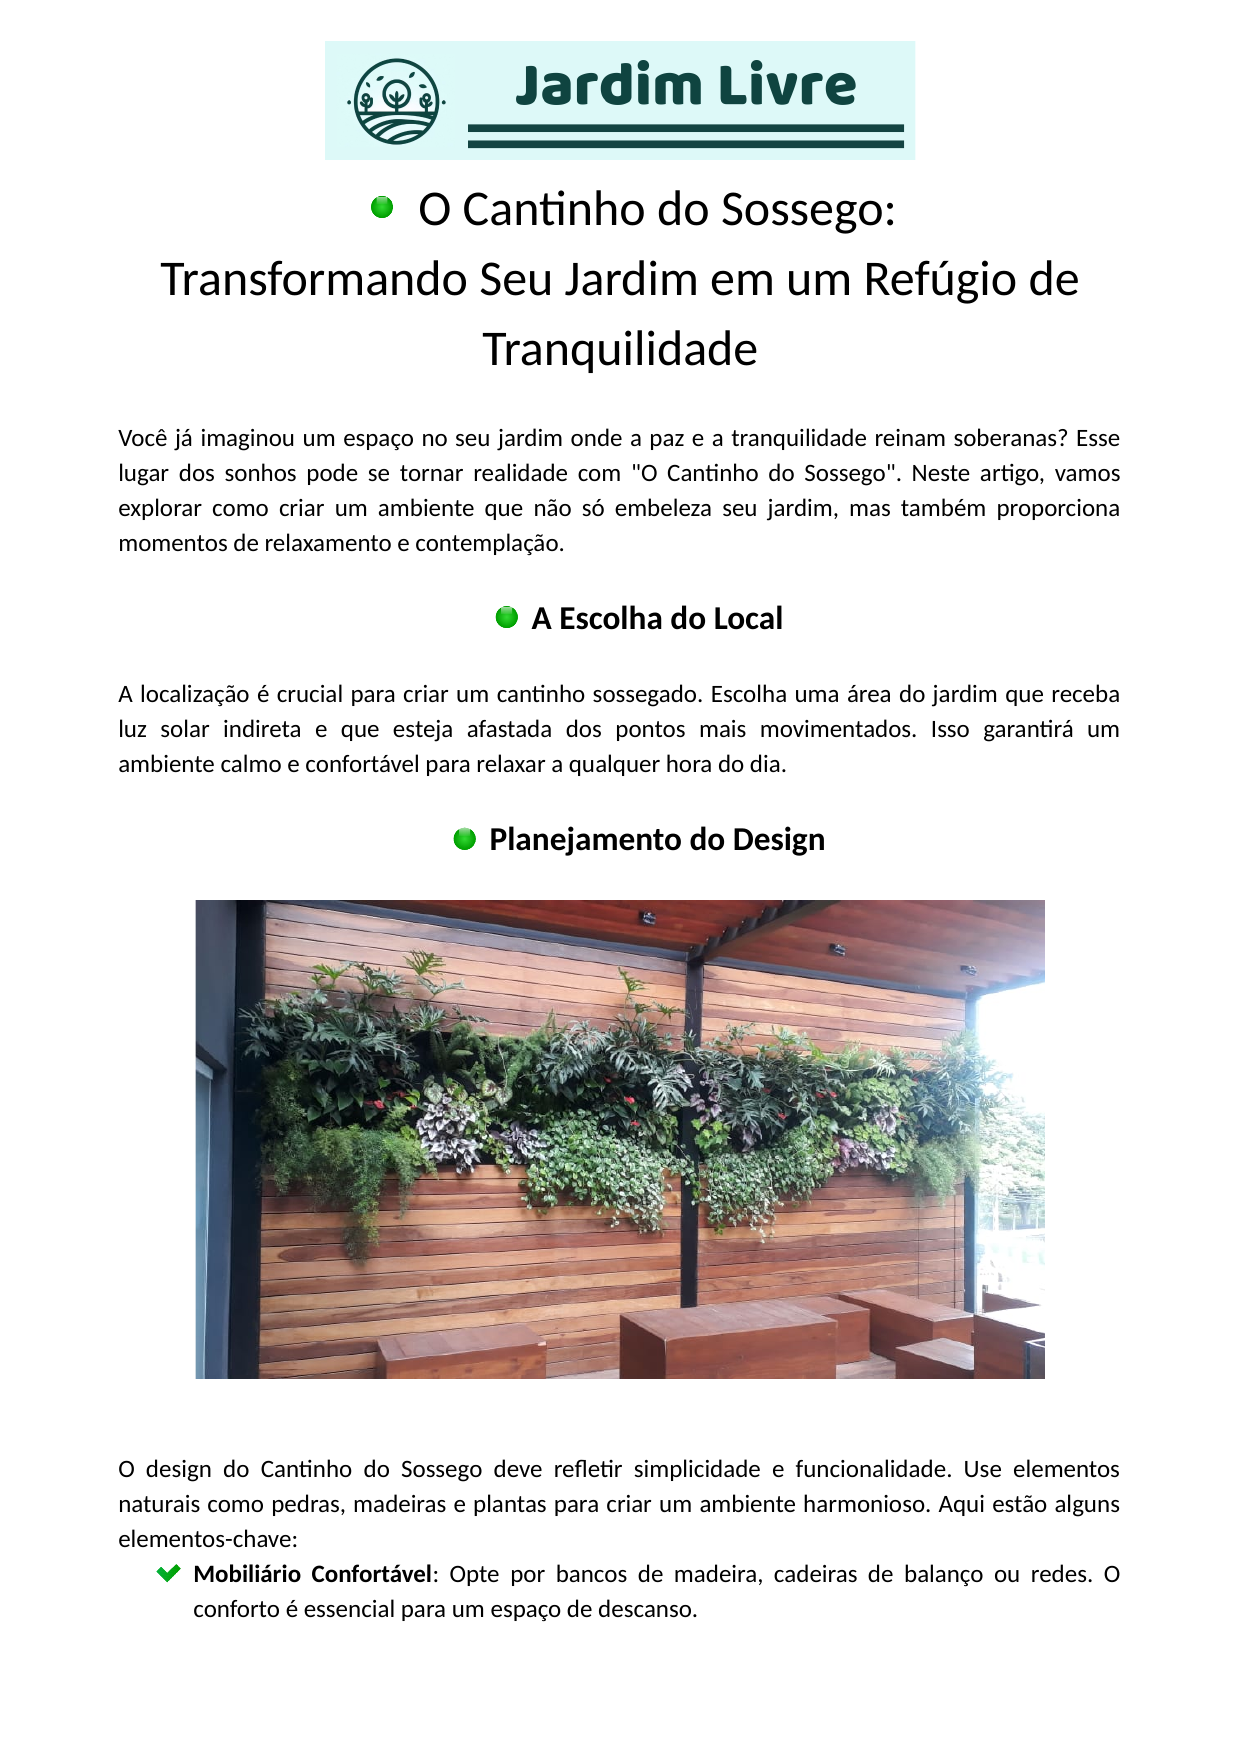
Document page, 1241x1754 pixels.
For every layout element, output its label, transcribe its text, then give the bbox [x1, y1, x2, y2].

text Transformando Seu Jardim em um Refúgio de Tranquilidade [118, 246, 1122, 378]
list Mobiliário Confortável: Opte por bancos de madeira, cadeiras de balanço ou redes. O conforto é essencial para um espaço de descanso. [156, 1558, 1122, 1623]
picture [195, 900, 1045, 1379]
list Planejamento do Design [156, 818, 1122, 859]
picture [325, 41, 916, 160]
text Você já imaginou um espaço no seu jardim onde a paz e a tranquilidade reinam soberanas? Esse lugar dos sonhos pode se tornar realidade com "O Cantinho do Sossego". Neste artigo, vamos explorar como criar um ambiente que não só embeleza seu jardim, mas também proporciona momentos de relaxamento e contemplação. [118, 387, 1122, 557]
text A localização é crucial para criar um cantinho sossegado. Escolha uma área do jardim que receba luz solar indireta e que esteja afastada dos pontos mais movimentados. Isso garantirá um ambiente calmo e confortável para relaxar a qualquer hora do dia. [118, 643, 1122, 779]
list A Escolha do Local [156, 597, 1122, 637]
list O Cantinho do Sossego: [156, 176, 1122, 237]
text O design do Cantinho do Sossego deve refletir simplicidade e funcionalidade. Use elementos naturais como pedras, madeiras e plantas para criar um ambiente harmonioso. Aqui estão alguns elementos-chave: [118, 1418, 1122, 1553]
